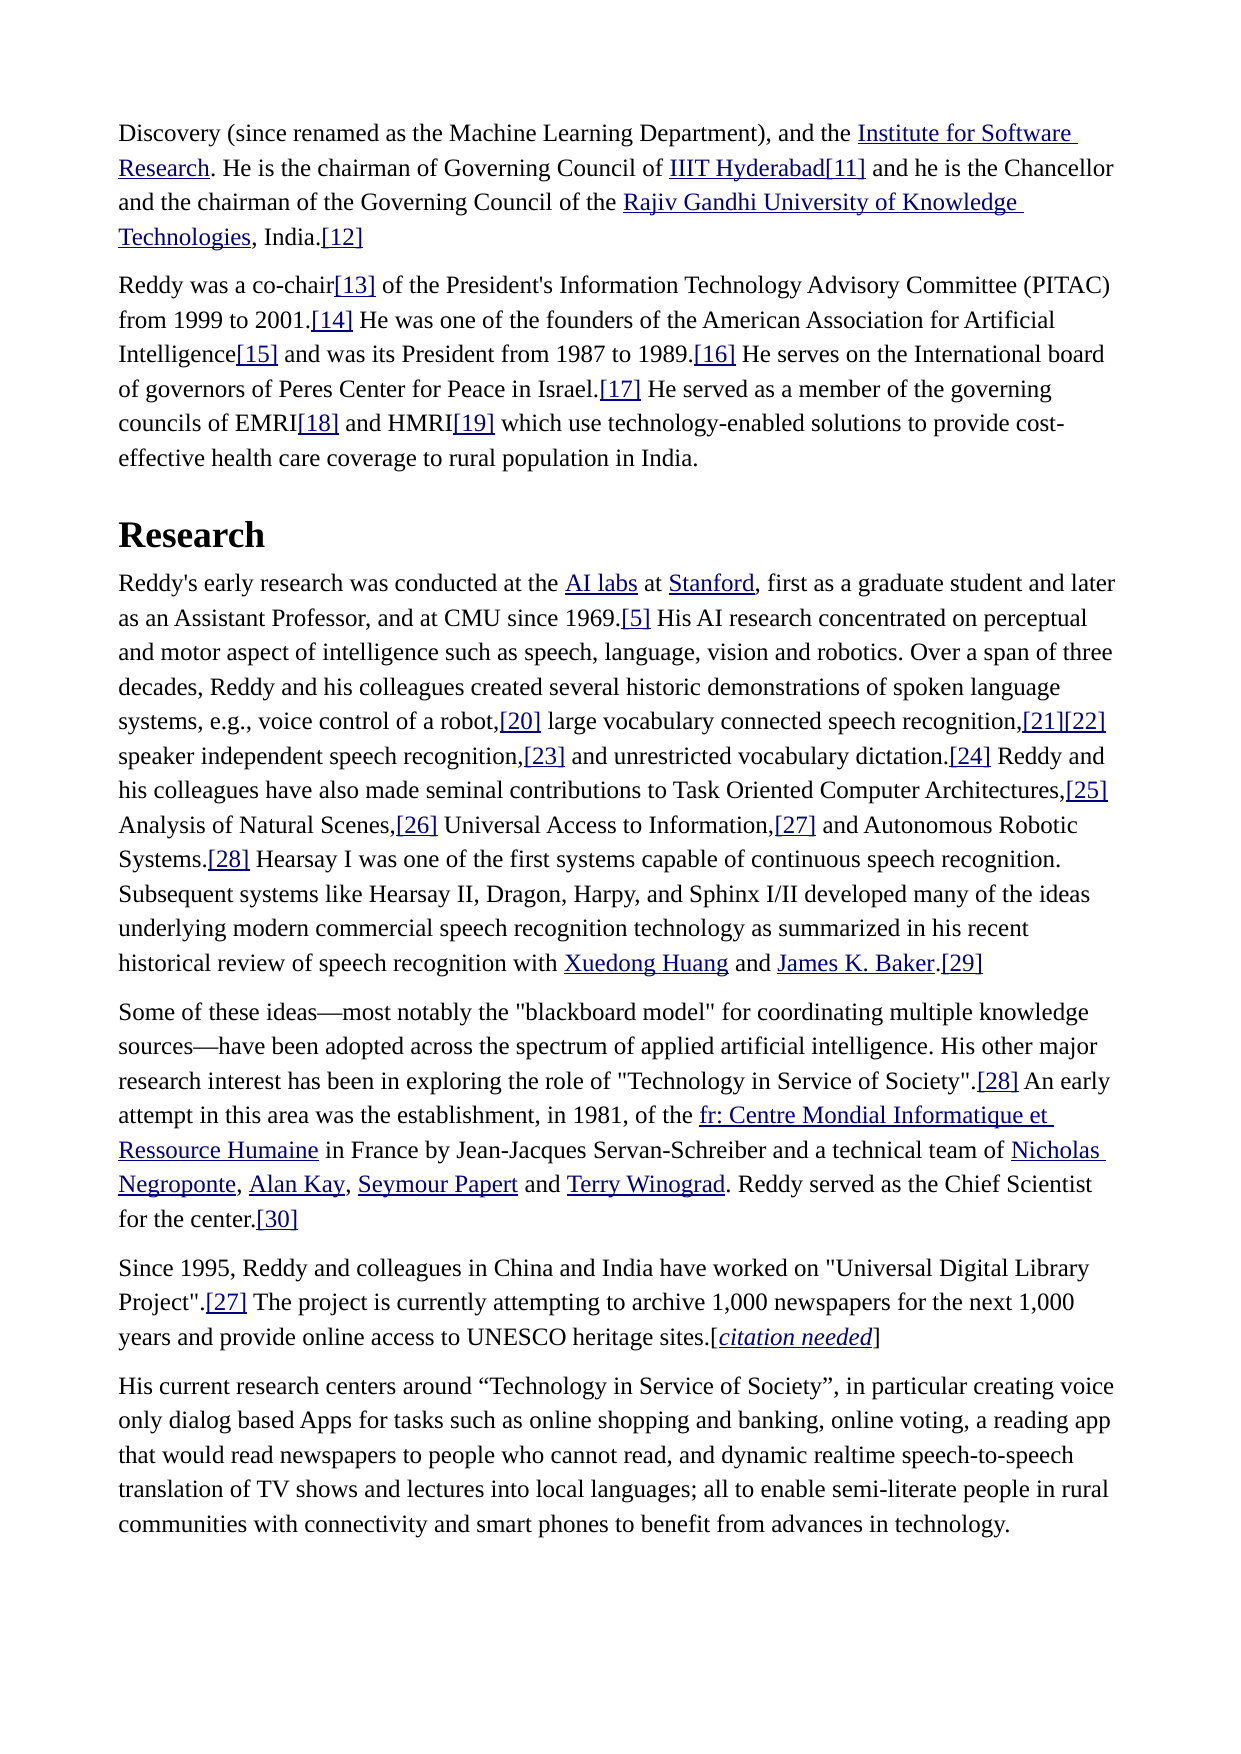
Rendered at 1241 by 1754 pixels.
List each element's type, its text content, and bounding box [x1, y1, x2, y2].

subtitle Research [118, 513, 1122, 556]
text Since 1995, Reddy and colleagues in China and India have worked on "Universal Digital Library Project".[27] The project is currently attempting to archive 1,000 newspapers for the next 1,000 years and provide online access to UNESCO heritage sites.[citation needed] [118, 1253, 1122, 1351]
text Reddy was a co-chair[13] of the President's Information Technology Advisory Committee (PITAC) from 1999 to 2001.[14] He was one of the founders of the American Association for Artificial Intelligence[15] and was its President from 1987 to 1989.[16] He serves on the International board of governors of Peres Center for Peace in Israel.[17] He served as a member of the governing councils of EMRI[18] and HMRI[19] which use technology-enabled solutions to provide cost-effective health care coverage to rural population in India. [118, 271, 1122, 472]
text Reddy's early research was conducted at the AI labs at Stanford, first as a graduate student and later as an Assistant Professor, and at CMU since 1969.[5] His AI research concentrated on perceptual and motor aspect of intelligence such as speech, language, vision and robotics. Over a span of three decades, Reddy and his colleagues created several historic demonstrations of spoken language systems, e.g., voice control of a robot,[20] large vocabulary connected speech recognition,[21][22] speaker independent speech recognition,[23] and unrestricted vocabulary dictation.[24] Reddy and his colleagues have also made seminal contributions to Task Oriented Computer Architectures,[25] Analysis of Natural Scenes,[26] Universal Access to Information,[27] and Autonomous Robotic Systems.[28] Hearsay I was one of the first systems capable of continuous speech recognition. Subsequent systems like Hearsay II, Dragon, Harpy, and Sphinx I/II developed many of the ideas underlying modern commercial speech recognition technology as summarized in his recent historical review of speech recognition with Xuedong Huang and James K. Baker.[29] [118, 568, 1122, 977]
text Some of these ideas—most notably the "blackboard model" for coordinating multiple knowledge sources—have been adopted across the spectrum of applied artificial intelligence. His other major research interest has been in exploring the role of "Technology in Service of Society".[28] An early attempt in this area was the establishment, in 1981, of the fr: Centre Mondial Informatique et Ressource Humaine in France by Jean-Jacques Servan-Schreiber and a technical team of Nicholas Negroponte, Alan Kay, Seymour Papert and Terry Winograd. Reddy served as the Chief Scientist for the center.[30] [118, 997, 1122, 1232]
text His current research centers around “Technology in Service of Society”, in particular creating voice only dialog based Apps for tasks such as online shopping and banking, online voting, a reading app that would read newspapers to people who cannot read, and dynamic realtime speech-to-speech translation of TV shows and lectures into local languages; all to enable semi-literate people in rural communities with connectivity and smart phones to benefit from advances in technology. [118, 1371, 1122, 1537]
text Discovery (since renamed as the Machine Learning Department), and the Institute for Software Research. He is the chairman of Governing Council of IIIT Hyderabad[11] and he is the Chancellor and the chairman of the Governing Council of the Rajiv Gandhi University of Knowledge Technologies, India.[12] [118, 118, 1122, 250]
